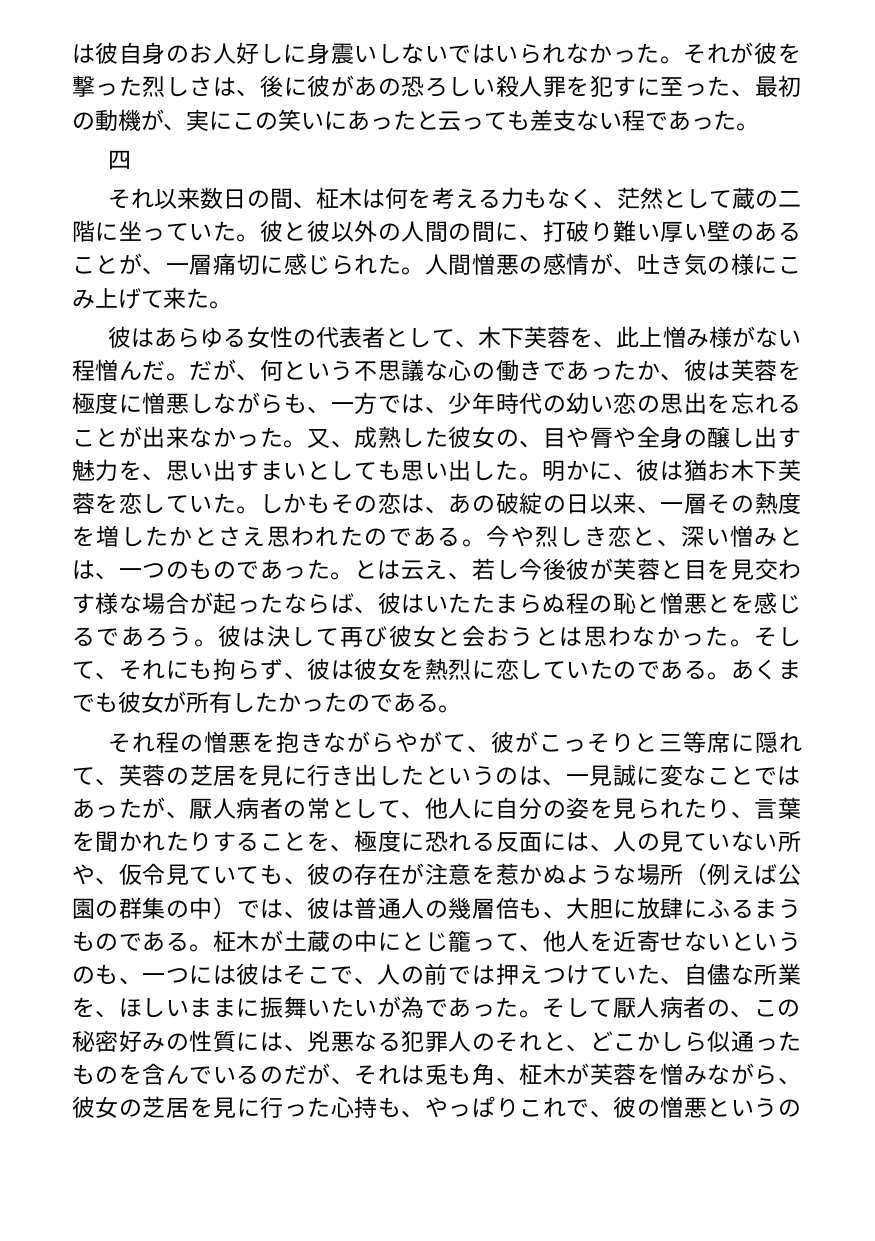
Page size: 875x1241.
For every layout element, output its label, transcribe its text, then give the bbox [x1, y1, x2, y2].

text それ以来数日の間、柾木は何を考える力もなく、茫然として蔵の二階に坐っていた。彼と彼以外の人間の間に、打破り難い厚い壁のあることが、一層痛切に感じられた。人間憎悪の感情が、吐き気の様にこみ上げて来た。 [72, 181, 802, 314]
text は彼自身のお人好しに身震いしないではいられなかった。それが彼を撃った烈しさは、後に彼があの恐ろしい殺人罪を犯すに至った、最初の動機が、実にこの笑いにあったと云っても差支ない程であった。 [72, 36, 802, 136]
text 四 [72, 142, 802, 175]
text それ程の憎悪を抱きながらやがて、彼がこっそりと三等席に隠れて、芙蓉の芝居を見に行き出したというのは、一見誠に変なことではあったが、厭人病者の常として、他人に自分の姿を見られたり、言葉を聞かれたりすることを、極度に恐れる反面には、人の見ていない所や、仮令見ていても、彼の存在が注意を惹かぬような場所（例えば公園の群集の中）では、彼は普通人の幾層倍も、大胆に放肆にふるまうものである。柾木が土蔵の中にとじ籠って、他人を近寄せないというのも、一つには彼はそこで、人の前では押えつけていた、自儘な所業を、ほしいままに振舞いたいが為であった。そして厭人病者の、この秘密好みの性質には、兇悪なる犯罪人のそれと、どこかしら似通ったものを含んでいるのだが、それは兎も角、柾木が芙蓉を憎みながら、彼女の芝居を見に行った心持も、やっぱりこれで、彼の憎悪というの [72, 724, 802, 1123]
text 彼はあらゆる女性の代表者として、木下芙蓉を、此上憎み様がない程憎んだ。だが、何という不思議な心の働きであったか、彼は芙蓉を極度に憎悪しながらも、一方では、少年時代の幼い恋の思出を忘れることが出来なかった。又、成熟した彼女の、目や脣や全身の醸し出す魅力を、思い出すまいとしても思い出した。明かに、彼は猶お木下芙蓉を恋していた。しかもその恋は、あの破綻の日以来、一層その熱度を増したかとさえ思われたのである。今や烈しき恋と、深い憎みとは、一つのものであった。とは云え、若し今後彼が芙蓉と目を見交わす様な場合が起ったならば、彼はいたたまらぬ程の恥と憎悪とを感じるであろう。彼は決して再び彼女と会おうとは思わなかった。そして、それにも拘らず、彼は彼女を熱烈に恋していたのである。あくまでも彼女が所有したかったのである。 [72, 320, 802, 718]
